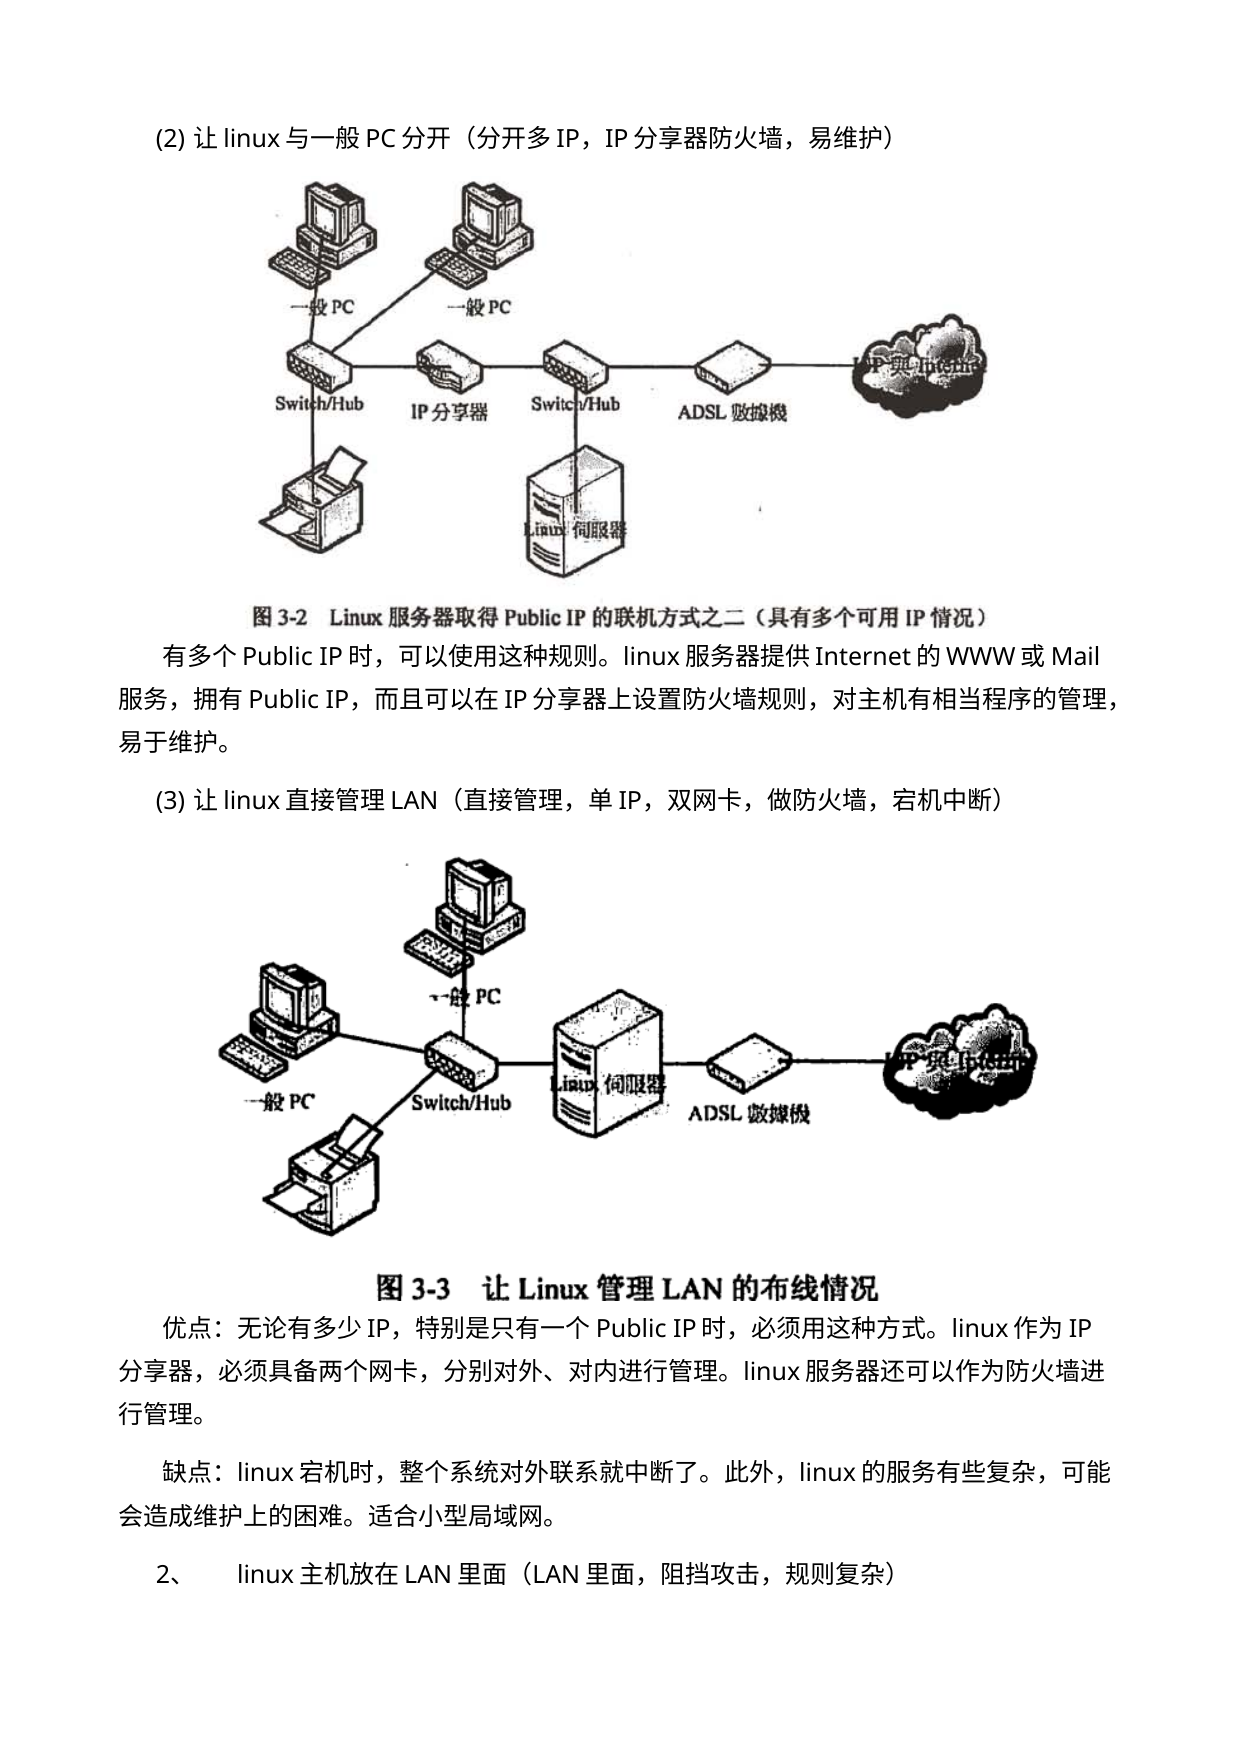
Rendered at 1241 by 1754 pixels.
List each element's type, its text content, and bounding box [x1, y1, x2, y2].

picture [189, 838, 1052, 1301]
text 优点：无论有多少IP，特别是只有一个Public IP时，必须用这种方式。linux作为IP分享器，必须具备两个网卡，分别对外、对内进行管理。linux服务器还可以作为防火墙进行管理。 [118, 839, 1122, 1431]
text 缺点：linux宕机时，整个系统对外联系就中断了。此外，linux的服务有些复杂，可能会造成维护上的困难。适合小型局域网。 [118, 1453, 1122, 1533]
list 让linux直接管理LAN（直接管理，单IP，双网卡，做防火墙，宕机中断） [156, 781, 1122, 817]
text 有多个Public IP时，可以使用这种规则。linux服务器提供Internet的WWW或Mail服务，拥有Public IP，而且可以在IP分享器上设置防火墙规则，对主机有相当程序的管理，易于维护。 [118, 176, 1122, 759]
list linux主机放在LAN里面（LAN里面，阻挡攻击，规则复杂） [156, 1554, 1122, 1591]
list 让linux与一般PC分开（分开多IP，IP分享器防火墙，易维护） [156, 118, 1122, 154]
picture [219, 176, 1021, 629]
